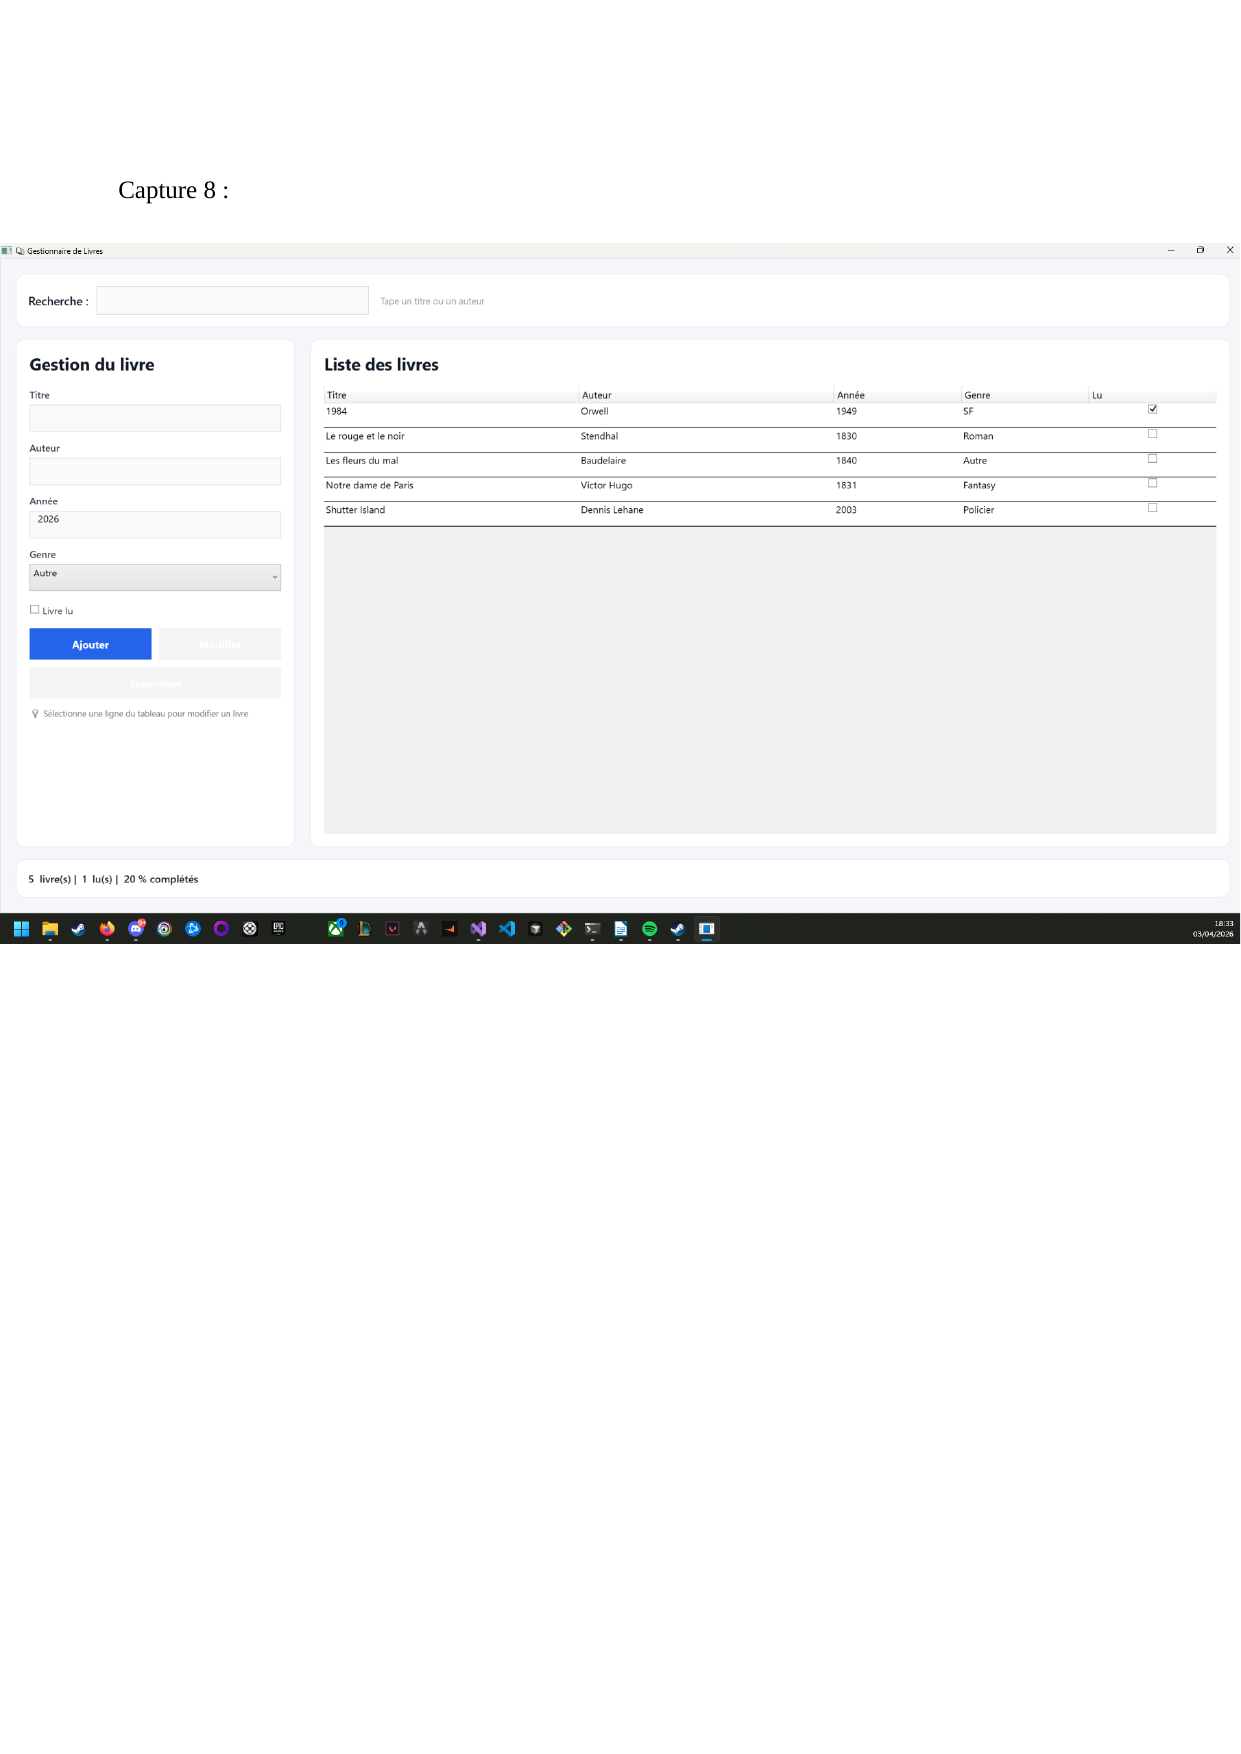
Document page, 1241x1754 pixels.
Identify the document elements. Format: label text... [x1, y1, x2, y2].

picture [0, 243, 1241, 944]
text Capture 8 : [118, 176, 1122, 204]
